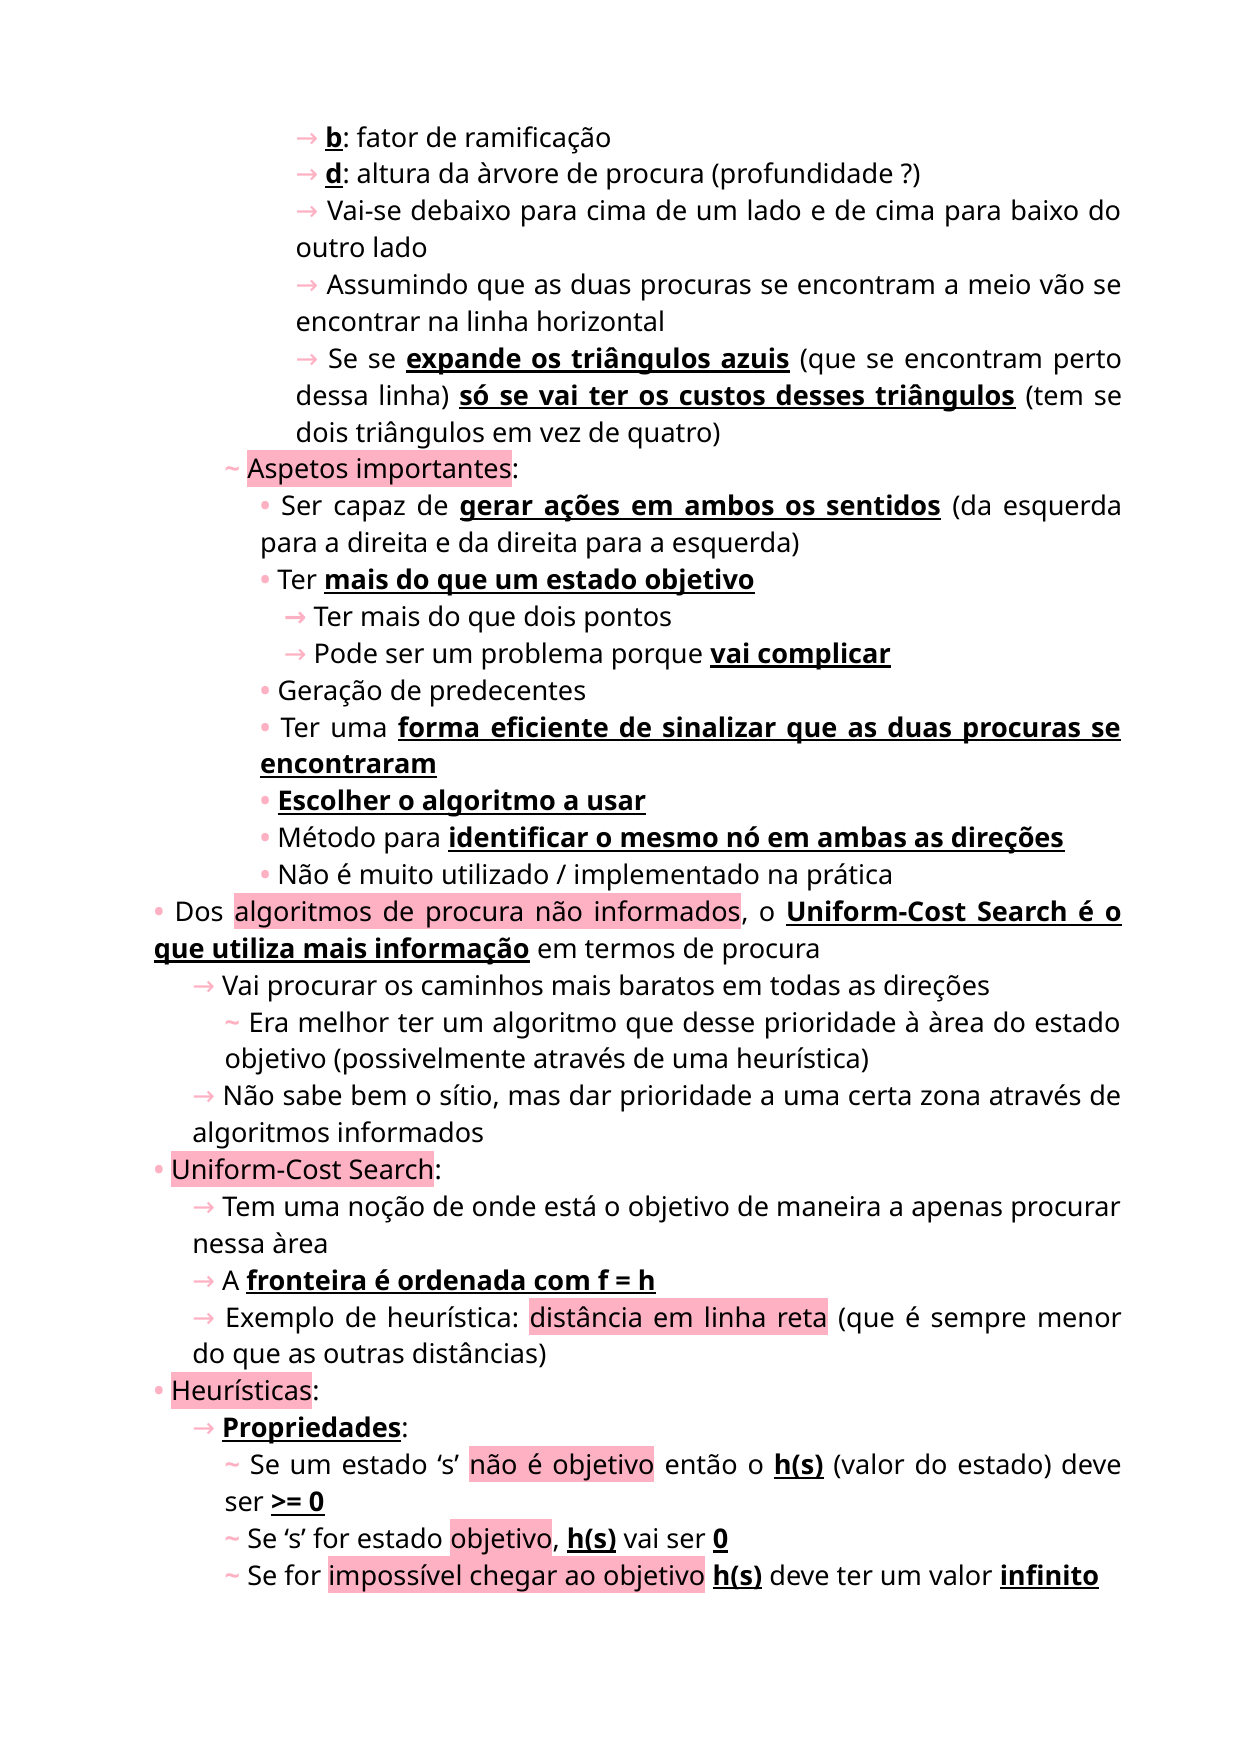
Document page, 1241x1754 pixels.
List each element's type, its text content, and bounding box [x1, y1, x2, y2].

text • Ter mais do que um estado objetivo [260, 561, 1122, 597]
text • Heurísticas: [153, 1372, 1122, 1409]
text ~ Se um estado ‘s’ não é objetivo então o h(s) (valor do estado) deve ser >= 0 [224, 1446, 1122, 1519]
text → Tem uma noção de onde está o objetivo de maneira a apenas procurar nessa àrea [192, 1187, 1122, 1261]
text • Geração de predecentes [260, 671, 1122, 708]
text → Propriedades: [192, 1409, 1122, 1446]
text → Vai-se debaixo para cima de um lado e de cima para baixo do outro lado [295, 192, 1122, 266]
text • Não é muito utilizado / implementado na prática [260, 856, 1122, 892]
text ~ Era melhor ter um algoritmo que desse prioridade à àrea do estado objetivo (possivelmente através de uma heurística) [224, 1003, 1122, 1077]
text • Método para identificar o mesmo nó em ambas as direções [260, 819, 1122, 856]
text → Se se expande os triângulos azuis (que se encontram perto dessa linha) só se vai ter os custos desses triângulos (tem se dois triângulos em vez de quatro) [295, 339, 1122, 450]
text → Ter mais do que dois pontos [283, 597, 1122, 634]
text → Não sabe bem o sítio, mas dar prioridade a uma certa zona através de algoritmos informados [192, 1077, 1122, 1151]
text → b: fator de ramificação [295, 118, 1122, 155]
text • Dos algoritmos de procura não informados, o Uniform-Cost Search é o que utiliza mais informação em termos de procura [153, 892, 1122, 966]
text → d: altura da àrvore de procura (profundidade ?) [295, 155, 1122, 192]
text ~ Se for impossível chegar ao objetivo h(s) deve ter um valor infinito [224, 1556, 1122, 1593]
text → Pode ser um problema porque vai complicar [283, 634, 1122, 671]
text • Ser capaz de gerar ações em ambos os sentidos (da esquerda para a direita e da direita para a esquerda) [260, 487, 1122, 561]
text → Vai procurar os caminhos mais baratos em todas as direções [192, 966, 1122, 1003]
text • Escolher o algoritmo a usar [260, 782, 1122, 819]
text → Exemplo de heurística: distância em linha reta (que é sempre menor do que as outras distâncias) [192, 1298, 1122, 1372]
text ~ Aspetos importantes: [224, 450, 1122, 487]
text ~ Se ‘s’ for estado objetivo, h(s) vai ser 0 [224, 1519, 1122, 1556]
text → Assumindo que as duas procuras se encontram a meio vão se encontrar na linha horizontal [295, 266, 1122, 339]
text → A fronteira é ordenada com f = h [192, 1261, 1122, 1298]
text • Ter uma forma eficiente de sinalizar que as duas procuras se encontraram [260, 708, 1122, 782]
text • Uniform-Cost Search: [153, 1151, 1122, 1187]
